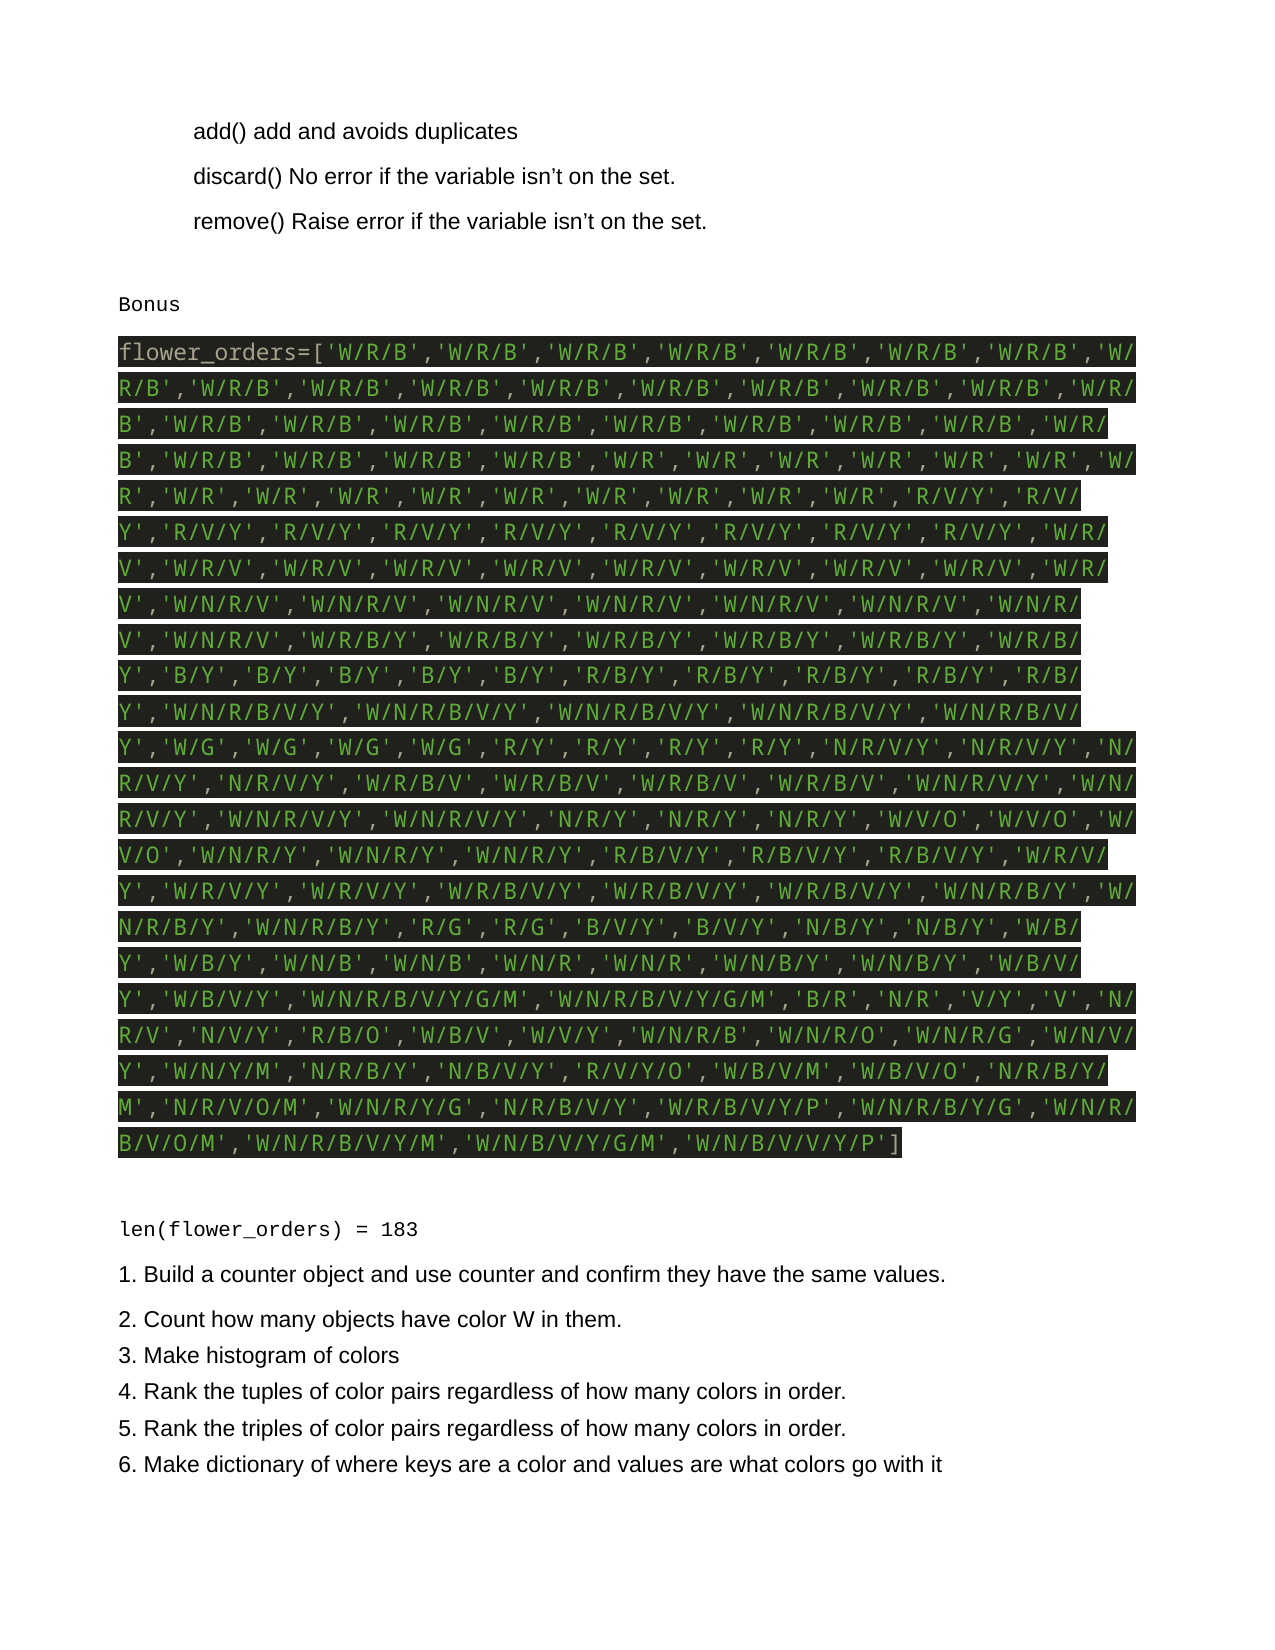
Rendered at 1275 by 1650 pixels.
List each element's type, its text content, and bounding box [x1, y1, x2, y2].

text add() add and avoids duplicates [193, 118, 1157, 144]
text 2. Count how many objects have color W in them. [118, 1306, 1157, 1332]
text flower_orders=['W/R/B','W/R/B','W/R/B','W/R/B','W/R/B','W/R/B','W/R/B','W/R/B','W/R/B','W/R/B','W/R/B','W/R/B','W/R/B','W/R/B','W/R/B','W/R/B','W/R/B','W/R/B','W/R/B','W/R/B','W/R/B','W/R/B','W/R/B','W/R/B','W/R/B','W/R/B','W/R/B','W/R/B','W/R/B','W/R/B','W/R','W/R','W/R','W/R','W/R','W/R','W/R','W/R','W/R','W/R','W/R','W/R','W/R','W/R','W/R','W/R','R/V/Y','R/V/Y','R/V/Y','R/V/Y','R/V/Y','R/V/Y','R/V/Y','R/V/Y','R/V/Y','R/V/Y','W/R/V','W/R/V','W/R/V','W/R/V','W/R/V','W/R/V','W/R/V','W/R/V','W/R/V','W/R/V','W/N/R/V','W/N/R/V','W/N/R/V','W/N/R/V','W/N/R/V','W/N/R/V','W/N/R/V','W/N/R/V','W/R/B/Y','W/R/B/Y','W/R/B/Y','W/R/B/Y','W/R/B/Y','W/R/B/Y','B/Y','B/Y','B/Y','B/Y','B/Y','R/B/Y','R/B/Y','R/B/Y','R/B/Y','R/B/Y','W/N/R/B/V/Y','W/N/R/B/V/Y','W/N/R/B/V/Y','W/N/R/B/V/Y','W/N/R/B/V/Y','W/G','W/G','W/G','W/G','R/Y','R/Y','R/Y','R/Y','N/R/V/Y','N/R/V/Y','N/R/V/Y','N/R/V/Y','W/R/B/V','W/R/B/V','W/R/B/V','W/R/B/V','W/N/R/V/Y','W/N/R/V/Y','W/N/R/V/Y','W/N/R/V/Y','N/R/Y','N/R/Y','N/R/Y','W/V/O','W/V/O','W/V/O','W/N/R/Y','W/N/R/Y','W/N/R/Y','R/B/V/Y','R/B/V/Y','R/B/V/Y','W/R/V/Y','W/R/V/Y','W/R/V/Y','W/R/B/V/Y','W/R/B/V/Y','W/R/B/V/Y','W/N/R/B/Y','W/N/R/B/Y','W/N/R/B/Y','R/G','R/G','B/V/Y','B/V/Y','N/B/Y','N/B/Y','W/B/Y','W/B/Y','W/N/B','W/N/B','W/N/R','W/N/R','W/N/B/Y','W/N/B/Y','W/B/V/Y','W/B/V/Y','W/N/R/B/V/Y/G/M','W/N/R/B/V/Y/G/M','B/R','N/R','V/Y','V','N/R/V','N/V/Y','R/B/O','W/B/V','W/V/Y','W/N/R/B','W/N/R/O','W/N/R/G','W/N/V/Y','W/N/Y/M','N/R/B/Y','N/B/V/Y','R/V/Y/O','W/B/V/M','W/B/V/O','N/R/B/Y/M','N/R/V/O/M','W/N/R/Y/G','N/R/B/V/Y','W/R/B/V/Y/P','W/N/R/B/Y/G','W/N/R/B/V/O/M','W/N/R/B/V/Y/M','W/N/B/V/Y/G/M','W/N/B/V/V/Y/P'] [118, 336, 1157, 1158]
text Bonus [118, 294, 1157, 318]
text 4. Rank the tuples of color pairs regardless of how many colors in order. [118, 1378, 1157, 1404]
text 6. Make dictionary of where keys are a color and values are what colors go with it [118, 1451, 1157, 1477]
text 5. Rank the triples of color pairs regardless of how many colors in order. [118, 1414, 1157, 1441]
text 3. Make histogram of colors [118, 1342, 1157, 1368]
text remove() Raise error if the variable isn’t on the set. [193, 208, 1157, 234]
text discard() No error if the variable isn’t on the set. [193, 163, 1157, 189]
text len(flower_orders) = 183 [118, 1219, 1157, 1243]
text 1. Build a counter object and use counter and confirm they have the same values. [118, 1261, 1157, 1287]
